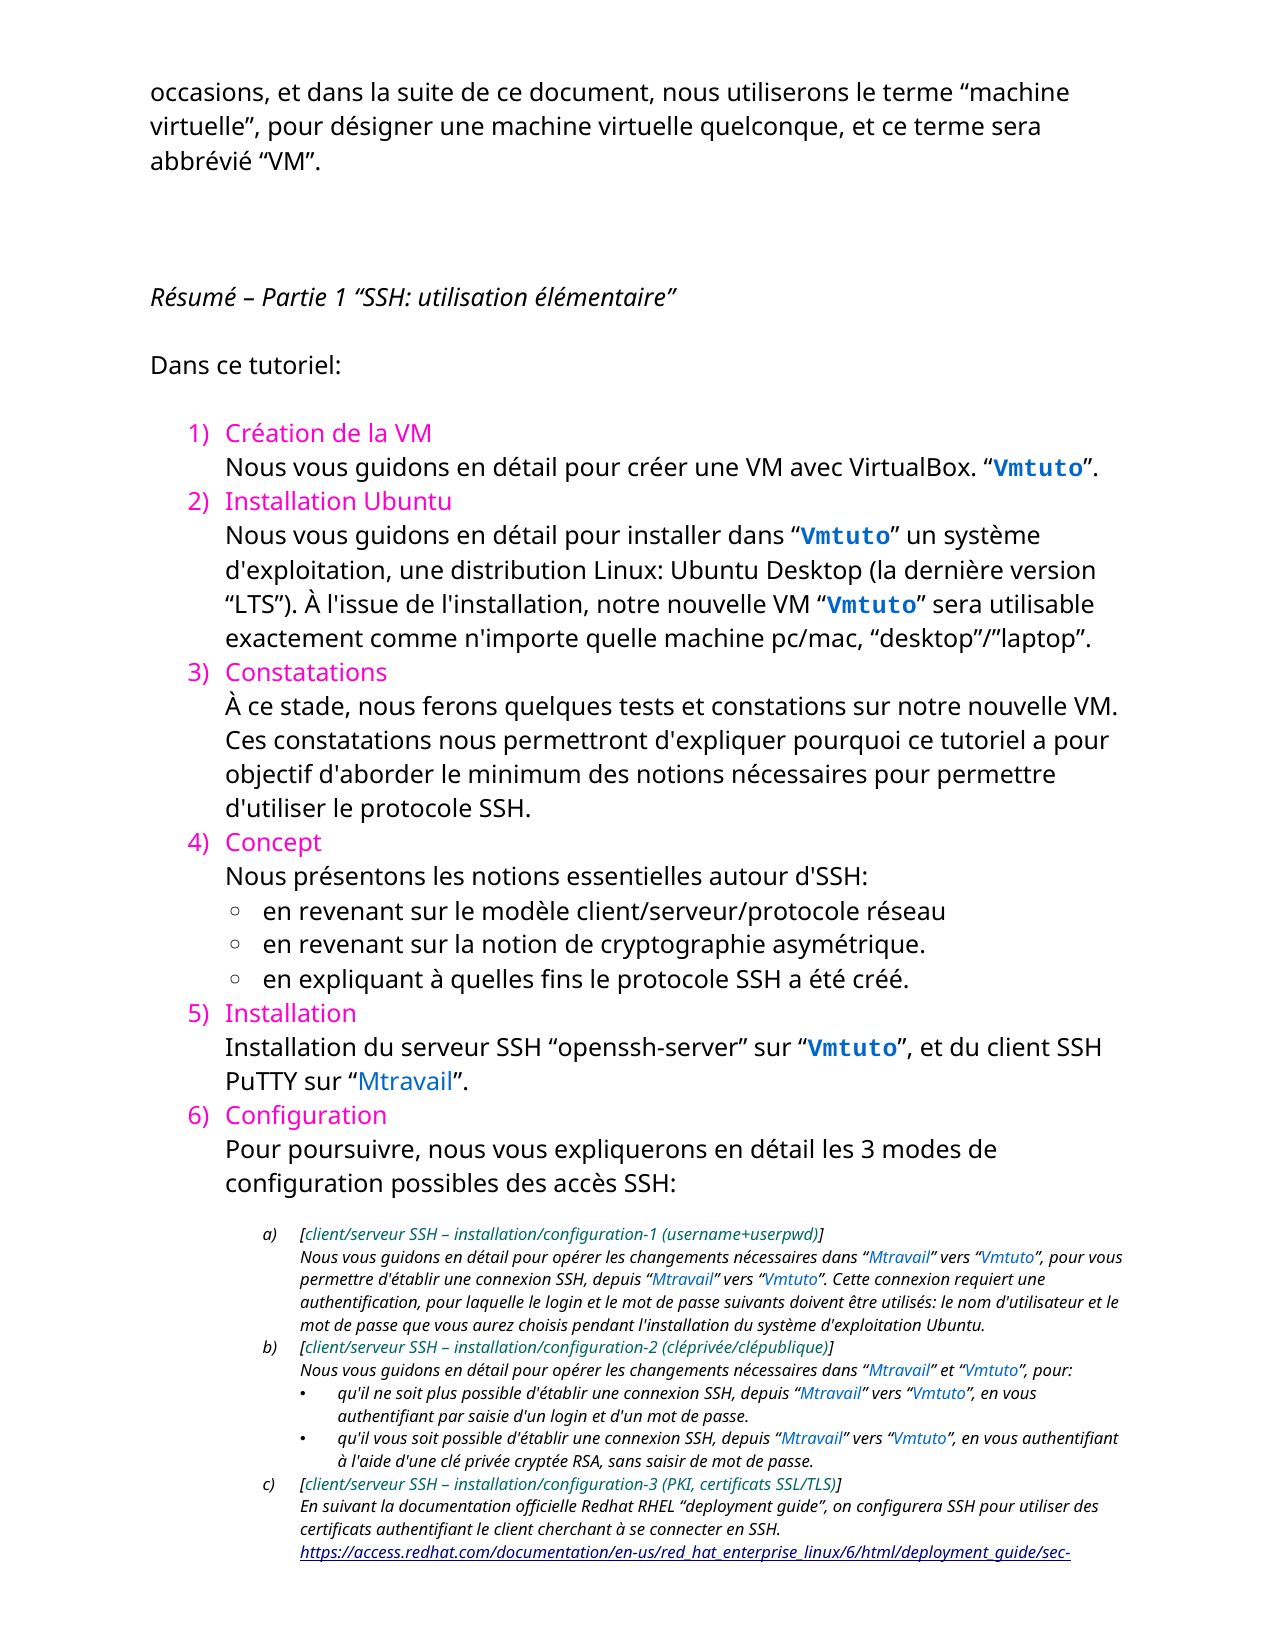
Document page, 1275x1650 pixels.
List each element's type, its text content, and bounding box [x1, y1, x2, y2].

list Installation Ubuntu [187, 484, 1125, 518]
list en revenant sur le modèle client/serveur/protocole réseau [225, 893, 1125, 927]
list Création de la VM [187, 416, 1125, 450]
list Installation du serveur SSH “openssh-server” sur “Vmtuto”, et du client SSH PuTTY sur “Mtravail”. [187, 1029, 1125, 1098]
list Nous vous guidons en détail pour créer une VM avec VirtualBox. “Vmtuto”. [187, 450, 1125, 484]
list en expliquant à quelles fins le protocole SSH a été créé. [225, 961, 1125, 995]
list Installation [187, 995, 1125, 1029]
list Constatations [187, 655, 1125, 689]
text Dans ce tutoriel: [150, 347, 1125, 382]
text Résumé – Partie 1 “SSH: utilisation élémentaire” [150, 279, 1125, 313]
list Nous vous guidons en détail pour installer dans “Vmtuto” un système d'exploitation, une distribution Linux: Ubuntu Desktop (la dernière version “LTS”). À l'issue de l'installation, notre nouvelle VM “Vmtuto” sera utilisable exactement comme n'importe quelle machine pc/mac, “desktop”/”laptop”. [187, 518, 1125, 655]
text occasions, et dans la suite de ce document, nous utiliserons le terme “machine virtuelle”, pour désigner une machine virtuelle quelconque, et ce terme sera abbrévié “VM”. [150, 75, 1125, 177]
list Nous vous guidons en détail pour opérer les changements nécessaires dans “Mtravail” et “Vmtuto”, pour: [262, 1359, 1125, 1382]
list [client/serveur SSH – installation/configuration-2 (cléprivée/clépublique)] [262, 1336, 1125, 1359]
list Nous présentons les notions essentielles autour d'SSH: [187, 859, 1125, 893]
list À ce stade, nous ferons quelques tests et constations sur notre nouvelle VM. Ces constatations nous permettront d'expliquer pourquoi ce tutoriel a pour objectif d'aborder le minimum des notions nécessaires pour permettre d'utiliser le protocole SSH. [187, 689, 1125, 825]
list qu'il ne soit plus possible d'établir une connexion SSH, depuis “Mtravail” vers “Vmtuto”, en vous authentifiant par saisie d'un login et d'un mot de passe. [300, 1382, 1125, 1427]
list [client/serveur SSH – installation/configuration-1 (username+userpwd)] [262, 1223, 1125, 1245]
list Nous vous guidons en détail pour opérer les changements nécessaires dans “Mtravail” vers “Vmtuto”, pour vous permettre d'établir une connexion SSH, depuis “Mtravail” vers “Vmtuto”. Cette connexion requiert une authentification, pour laquelle le login et le mot de passe suivants doivent être utilisés: le nom d'utilisateur et le mot de passe que vous aurez choisis pendant l'installation du système d'exploitation Ubuntu. [262, 1245, 1125, 1336]
list En suivant la documentation officielle Redhat RHEL “deployment guide”, on configurera SSH pour utiliser des certificats authentifiant le client cherchant à se connecter en SSH. https://access.redhat.com/documentation/en-us/red_hat_enterprise_linux/6/html/deployment_guide/sec- [262, 1495, 1125, 1563]
list en revenant sur la notion de cryptographie asymétrique. [225, 927, 1125, 961]
list Pour poursuivre, nous vous expliquerons en détail les 3 modes de configuration possibles des accès SSH: [187, 1132, 1125, 1200]
list Concept [187, 825, 1125, 859]
list [client/serveur SSH – installation/configuration-3 (PKI, certificats SSL/TLS)] [262, 1472, 1125, 1495]
list qu'il vous soit possible d'établir une connexion SSH, depuis “Mtravail” vers “Vmtuto”, en vous authentifiant à l'aide d'une clé privée cryptée RSA, sans saisir de mot de passe. [300, 1427, 1125, 1472]
list Configuration [187, 1098, 1125, 1132]
